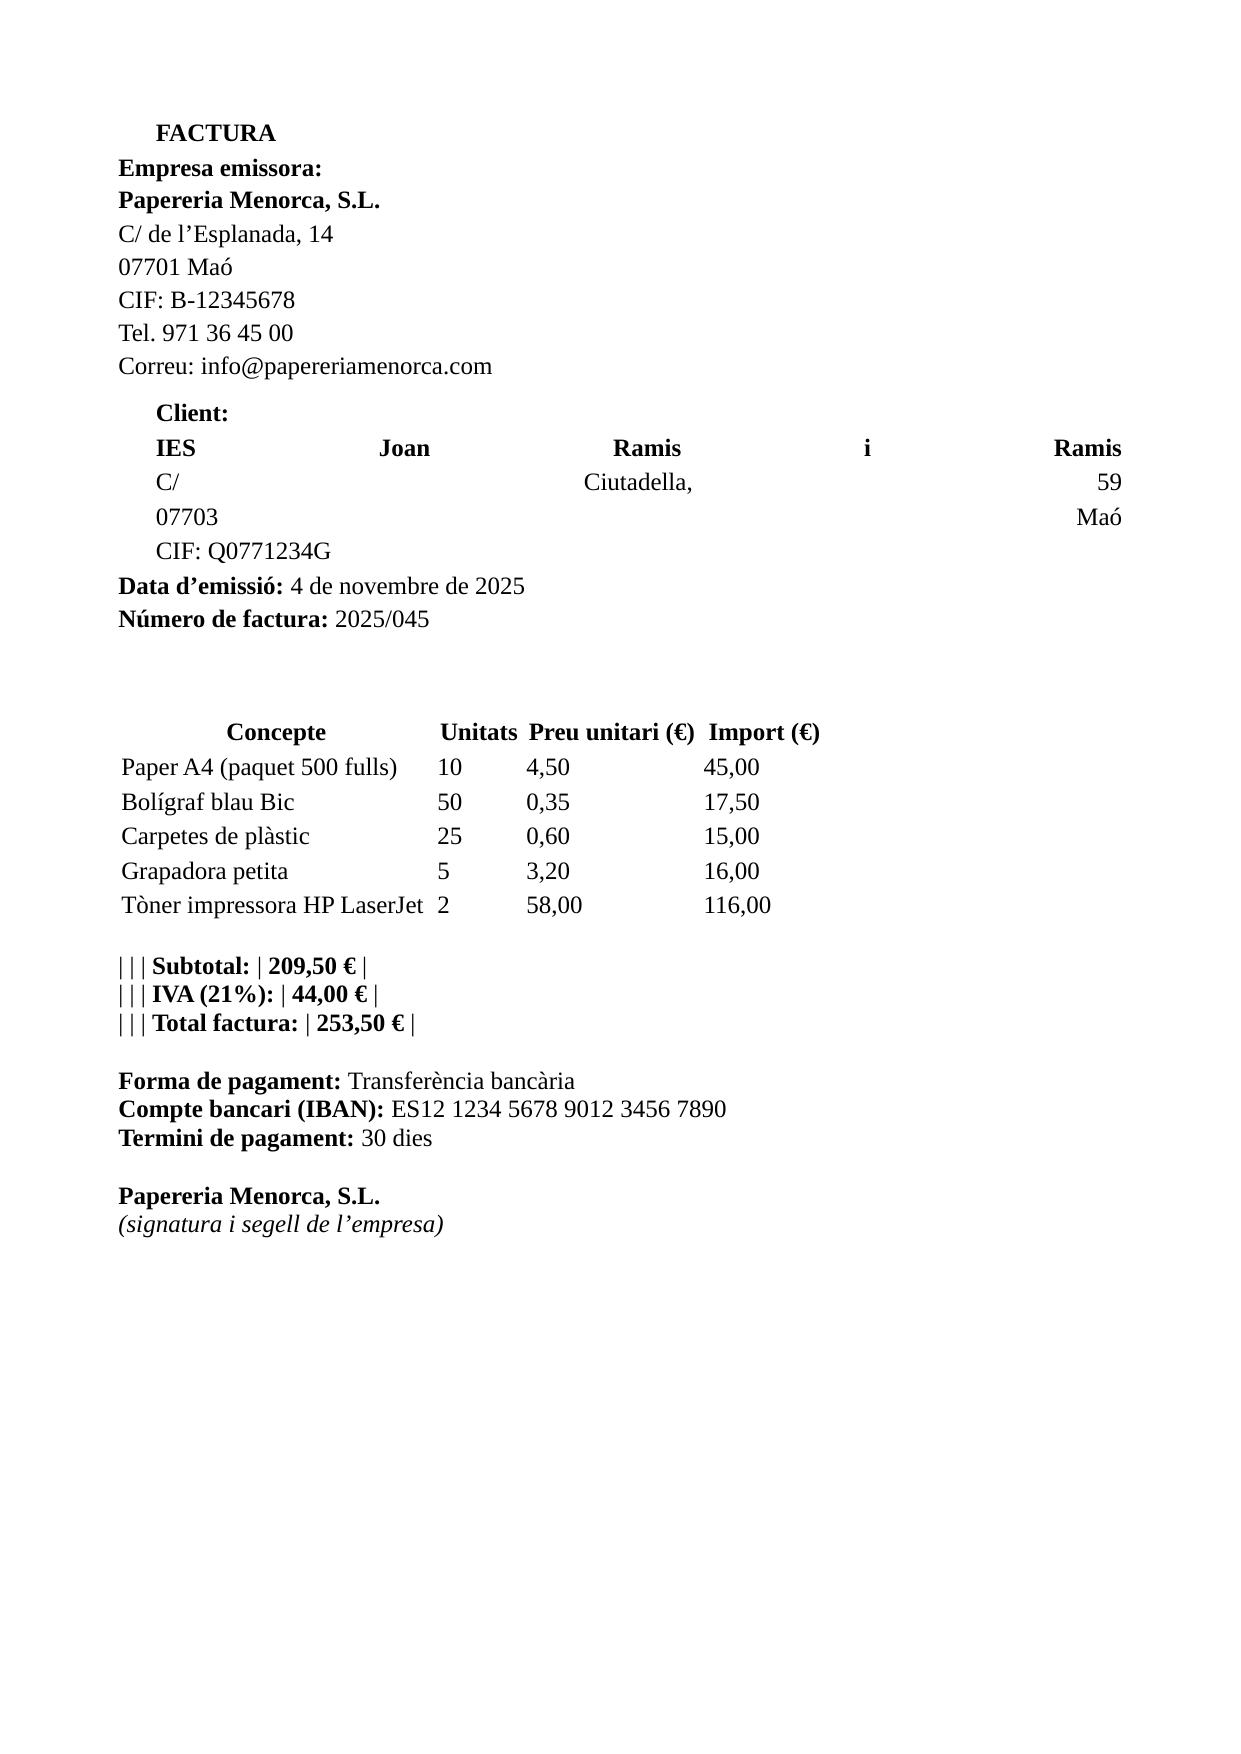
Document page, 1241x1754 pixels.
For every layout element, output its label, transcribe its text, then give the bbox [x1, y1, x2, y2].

table_cell 2 [434, 888, 523, 922]
table_cell 17,50 [700, 784, 828, 818]
text | | | Subtotal: | 209,50 € | | | | IVA (21%): | 44,00 € | | | | Total factura: | 253,50 € | [118, 951, 1122, 1037]
table_cell Carpetes de plàstic [118, 818, 434, 853]
table_cell 5 [434, 853, 523, 887]
table_cell Grapadora petita [118, 853, 434, 887]
table_cell 50 [434, 784, 523, 818]
table_cell 3,20 [523, 853, 700, 887]
text Data d’emissió: 4 de novembre de 2025 Número de factura: 2025/045 [118, 571, 1122, 632]
table_header Unitats [434, 715, 523, 749]
text Forma de pagament: Transferència bancària Compte bancari (IBAN): ES12 1234 5678 9012 3456 7890 Termini de pagament: 30 dies [118, 1066, 1122, 1152]
table_header Import (€) [700, 715, 828, 749]
table_cell 25 [434, 818, 523, 853]
table_cell 16,00 [700, 853, 828, 887]
table_cell 15,00 [700, 818, 828, 853]
table_cell Bolígraf blau Bic [118, 784, 434, 818]
table_cell 4,50 [523, 749, 700, 784]
text Client: IES Joan Ramis i Ramis C/ Ciutadella, 59 07703 Maó CIF: Q0771234G [156, 398, 1122, 565]
table_cell 0,60 [523, 818, 700, 853]
table_header Preu unitari (€) [523, 715, 700, 749]
table_header Concepte [118, 715, 434, 749]
table_cell 116,00 [700, 888, 828, 922]
table_cell 45,00 [700, 749, 828, 784]
table_cell 10 [434, 749, 523, 784]
text Empresa emissora: Papereria Menorca, S.L. C/ de l’Esplanada, 14 07701 Maó CIF: B-12345678 Tel. 971 36 45 00 Correu: info@papereriamenorca.com [118, 153, 1122, 379]
table_cell Paper A4 (paquet 500 fulls) [118, 749, 434, 784]
text FACTURA [156, 118, 1122, 147]
table_cell 0,35 [523, 784, 700, 818]
table_cell Tòner impressora HP LaserJet [118, 888, 434, 922]
text Papereria Menorca, S.L. (signatura i segell de l’empresa) [118, 1181, 1122, 1238]
table_cell 58,00 [523, 888, 700, 922]
